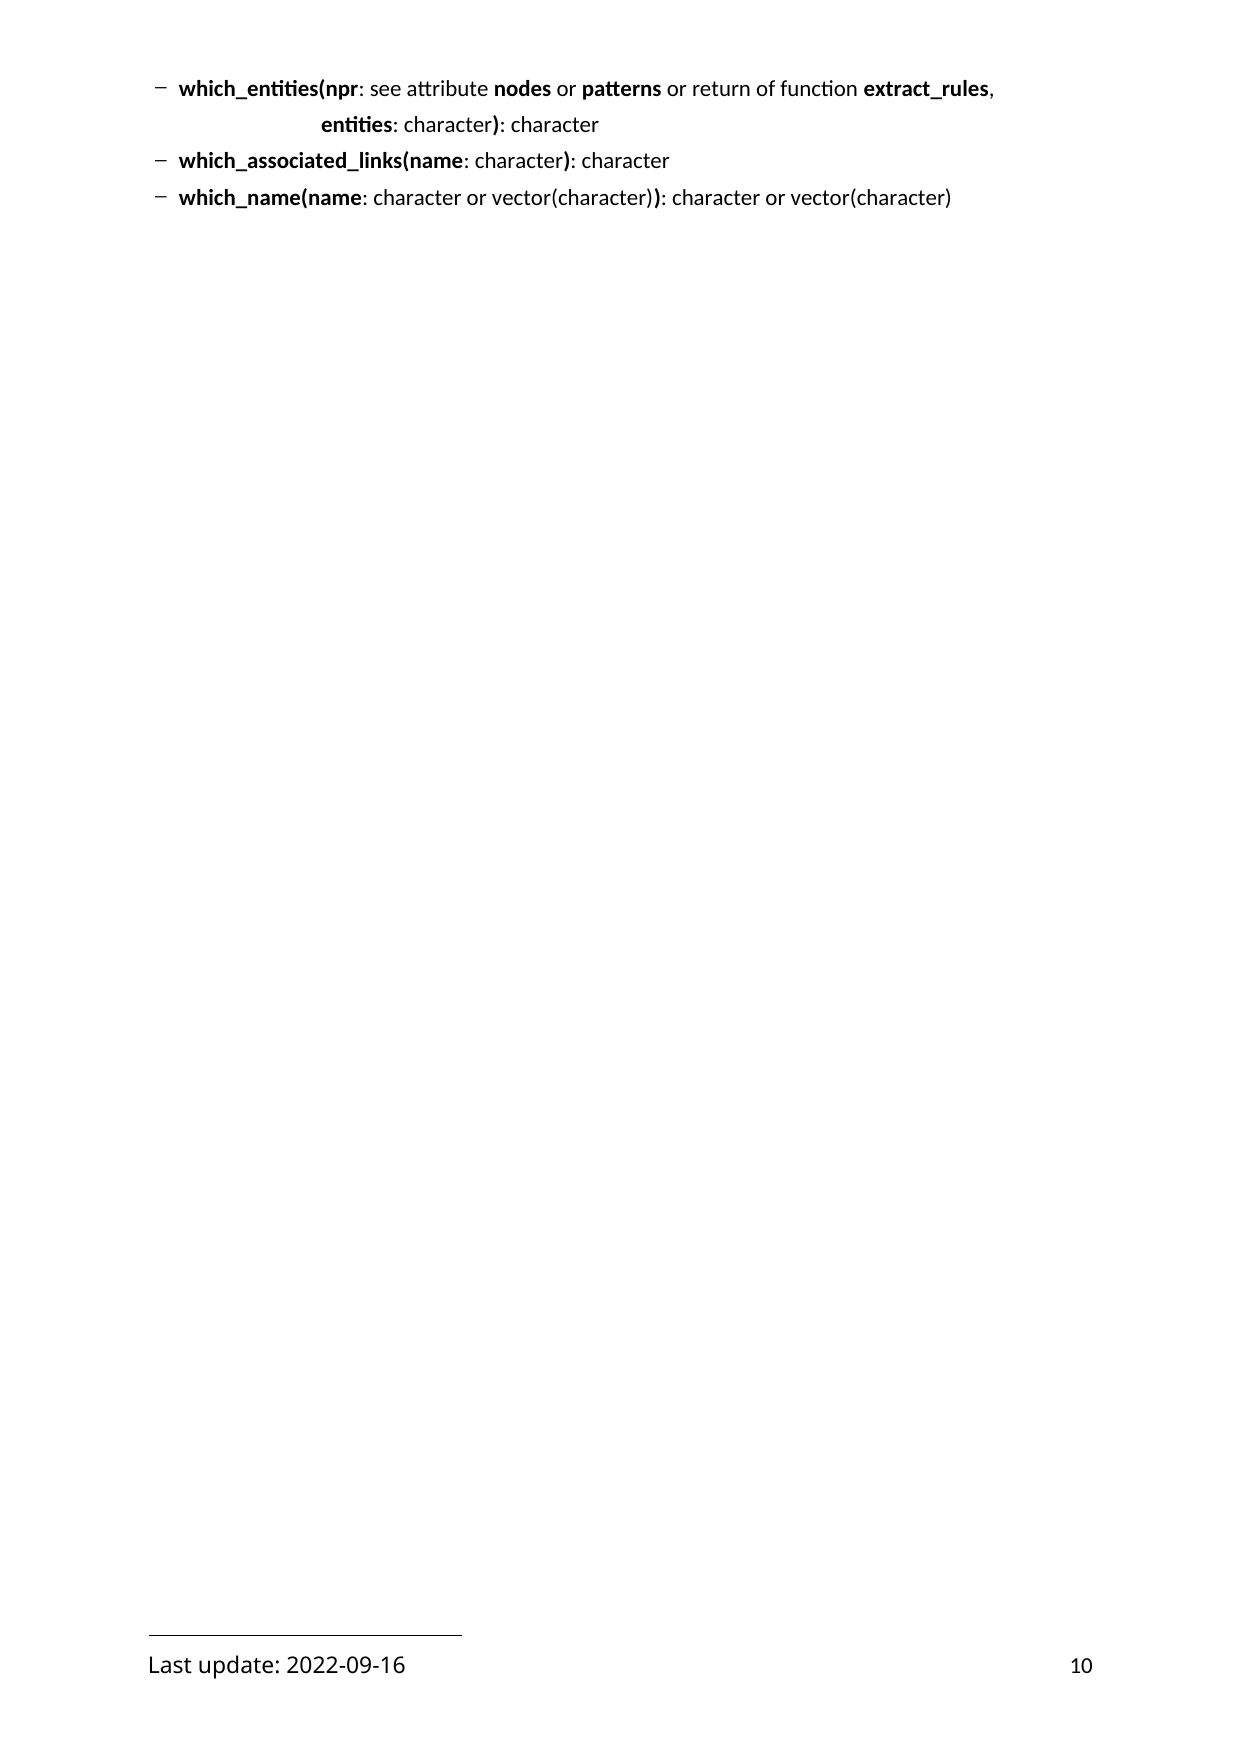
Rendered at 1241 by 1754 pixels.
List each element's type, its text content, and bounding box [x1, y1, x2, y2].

text which_associated_links(name: character): character [148, 146, 1093, 174]
text which_entities(npr: see attribute nodes or patterns or return of function extract_rules, [148, 74, 1093, 102]
text entities: character): character [221, 110, 1093, 138]
text which_name(name: character or vector(character)): character or vector(character) [148, 183, 1093, 211]
